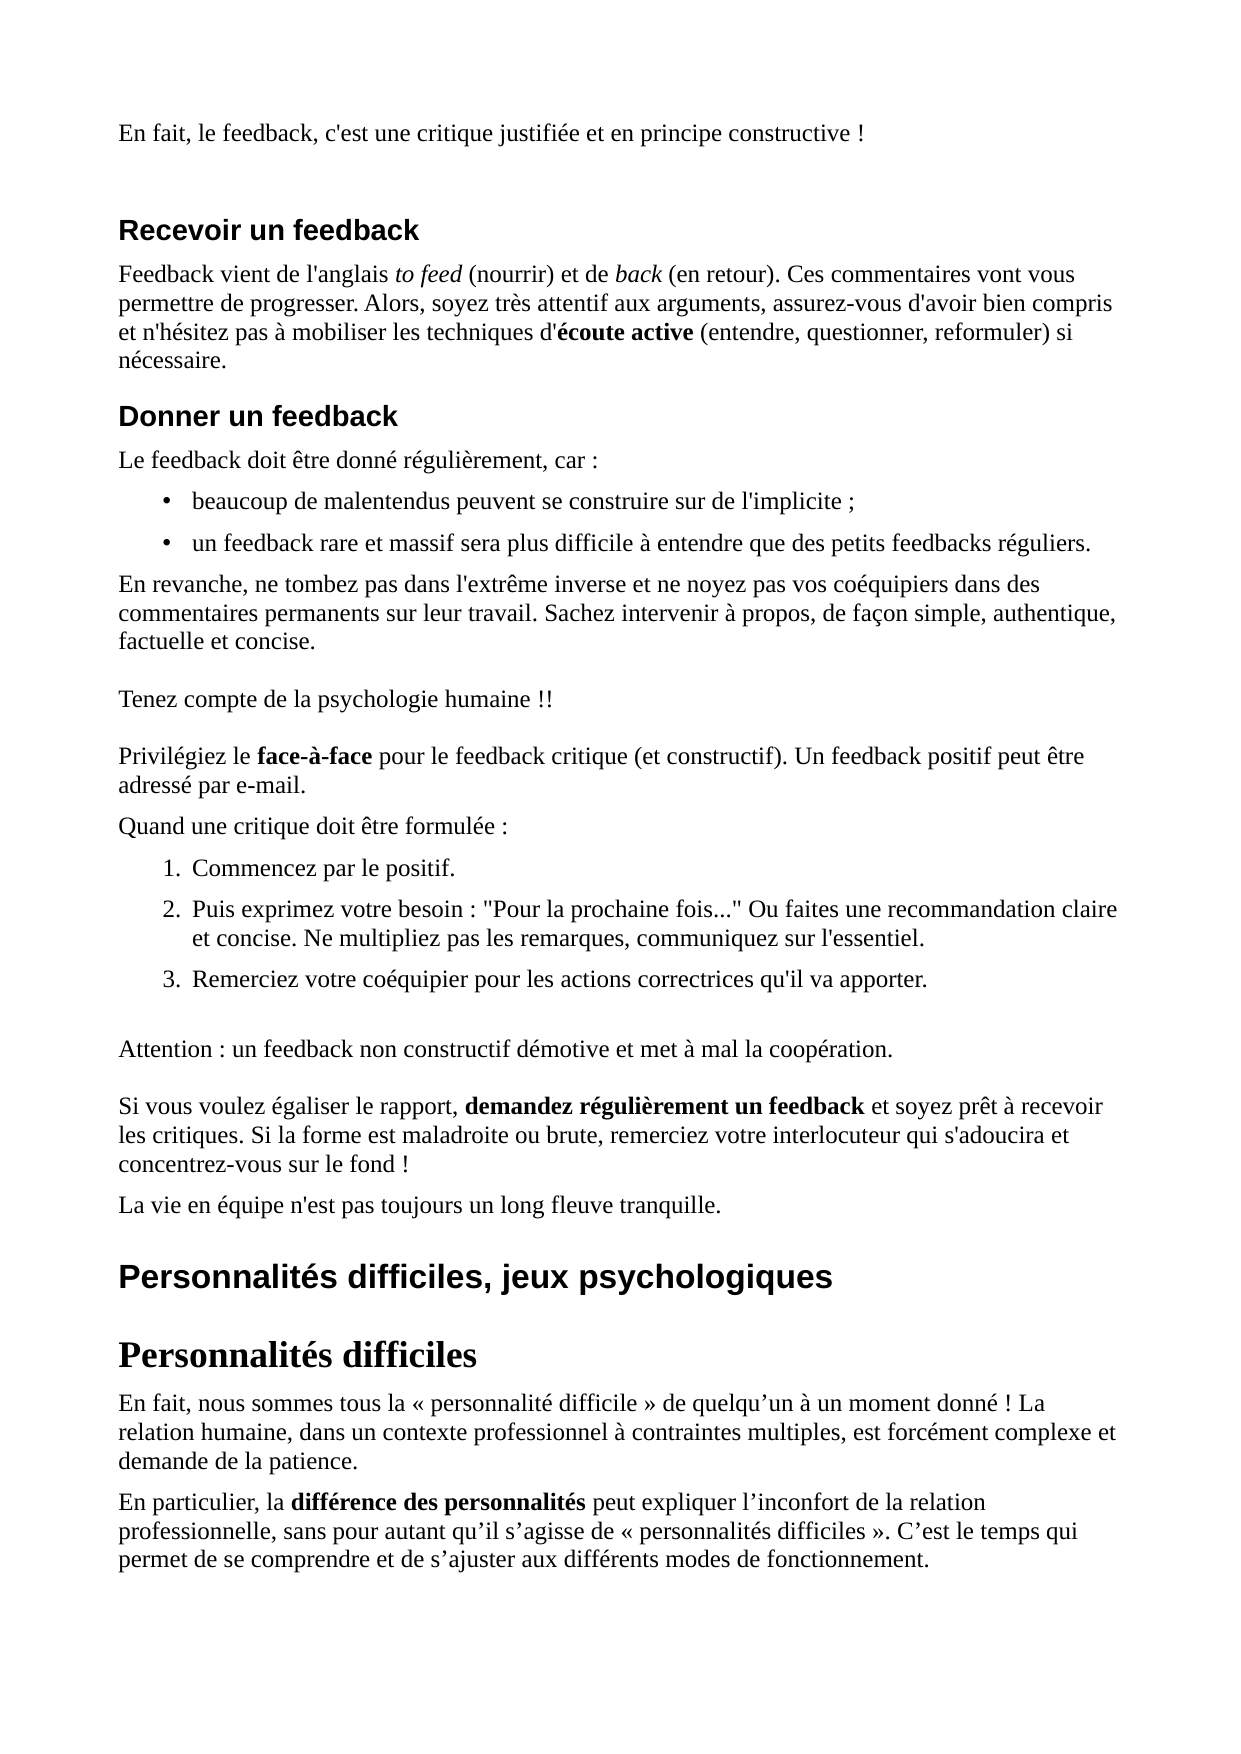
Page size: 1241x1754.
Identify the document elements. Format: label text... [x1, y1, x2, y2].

text En fait, nous sommes tous la « personnalité difficile » de quelqu’un à un moment donné ! La relation humaine, dans un contexte professionnel à contraintes multiples, est forcément complexe et demande de la patience. [118, 1388, 1122, 1474]
text Si vous voulez égaliser le rapport, demandez régulièrement un feedback et soyez prêt à recevoir les critiques. Si la forme est maladroite ou brute, remerciez votre interlocuteur qui s'adoucira et concentrez-vous sur le fond ! [118, 1091, 1122, 1178]
text Tenez compte de la psychologie humaine !! [118, 684, 1122, 713]
text Attention : un feedback non constructif démotive et met à mal la coopération. [118, 1034, 1122, 1063]
list un feedback rare et massif sera plus difficile à entendre que des petits feedbacks réguliers. [162, 528, 1122, 556]
text En fait, le feedback, c'est une critique justifiée et en principe constructive ! [118, 118, 1122, 147]
text Feedback vient de l'anglais to feed (nourrir) et de back (en retour). Ces commentaires vont vous permettre de progresser. Alors, soyez très attentif aux arguments, assurez-vous d'avoir bien compris et n'hésitez pas à mobiliser les techniques d'écoute active (entendre, questionner, reformuler) si nécessaire. [118, 259, 1122, 374]
list Commencez par le positif. [162, 853, 1122, 881]
text En particulier, la différence des personnalités peut expliquer l’inconfort de la relation professionnelle, sans pour autant qu’il s’agisse de « personnalités difficiles ». C’est le temps qui permet de se comprendre et de s’ajuster aux différents modes de fonctionnement. [118, 1487, 1122, 1573]
list Puis exprimez votre besoin : "Pour la prochaine fois..." Ou faites une recommandation claire et concise. Ne multipliez pas les remarques, communiquez sur l'essentiel. [162, 894, 1122, 951]
list Remerciez votre coéquipier pour les actions correctrices qu'il va apporter. [162, 964, 1122, 993]
text Le feedback doit être donné régulièrement, car : [118, 445, 1122, 474]
subtitle Donner un feedback [118, 399, 1122, 433]
list beaucoup de malentendus peuvent se construire sur de l'implicite ; [162, 486, 1122, 515]
text La vie en équipe n'est pas toujours un long fleuve tranquille. [118, 1190, 1122, 1219]
subtitle Personnalités difficiles [118, 1333, 1122, 1376]
text Privilégiez le face-à-face pour le feedback critique (et constructif). Un feedback positif peut être adressé par e-mail. [118, 741, 1122, 799]
subtitle Recevoir un feedback [118, 213, 1122, 247]
text Quand une critique doit être formulée : [118, 811, 1122, 840]
subtitle Personnalités difficiles, jeux psychologiques [118, 1256, 1122, 1295]
text En revanche, ne tombez pas dans l'extrême inverse et ne noyez pas vos coéquipiers dans des commentaires permanents sur leur travail. Sachez intervenir à propos, de façon simple, authentique, factuelle et concise. [118, 569, 1122, 655]
